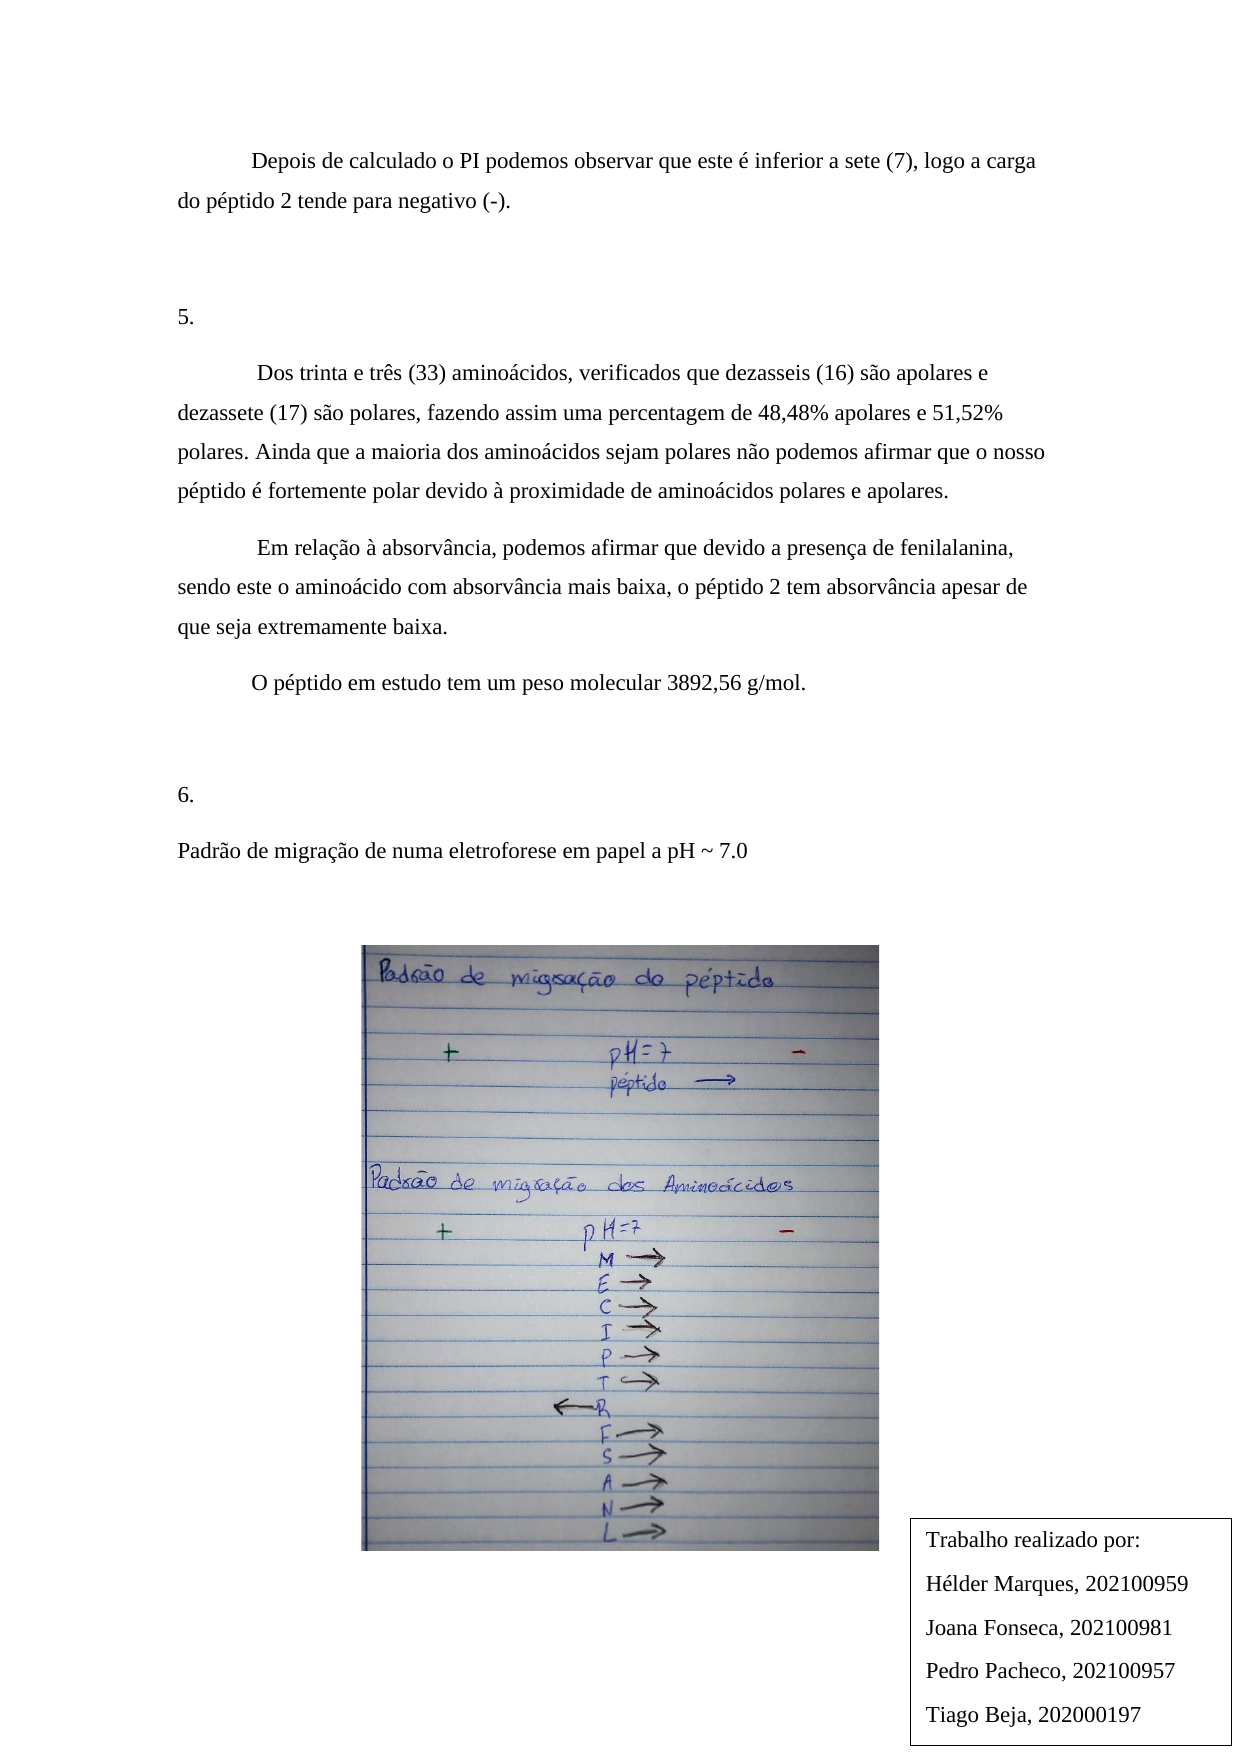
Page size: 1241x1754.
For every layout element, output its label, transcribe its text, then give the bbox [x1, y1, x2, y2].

text 5. [177, 303, 1063, 329]
text Padrão de migração de numa eletroforese em papel a pH ~ 7.0 [177, 837, 1063, 864]
text Depois de calculado o PI podemos observar que este é inferior a sete (7), logo a carga do péptido 2 tende para negativo (-). [177, 148, 1063, 213]
text O péptido em estudo tem um peso molecular 3892,56 g/mol. [177, 669, 1063, 695]
text Trabalho realizado por: [926, 1526, 1216, 1553]
text Joana Fonseca, 202100981 [926, 1614, 1216, 1640]
text 6. [177, 781, 1063, 807]
text Dos trinta e três (33) aminoácidos, verificados que dezasseis (16) são apolares e dezassete (17) são polares, fazendo assim uma percentagem de 48,48% apolares e 51,52% polares. Ainda que a maioria dos aminoácidos sejam polares não podemos afirmar que o nosso péptido é fortemente polar devido à proximidade de aminoácidos polares e apolares. [177, 359, 1063, 504]
text Pedro Pacheco, 202100957 [926, 1658, 1216, 1684]
text Hélder Marques, 202100959 [926, 1570, 1216, 1596]
text Tiago Beja, 202000197 [926, 1701, 1216, 1728]
text Em relação à absorvância, podemos afirmar que devido a presença de fenilalanina, sendo este o aminoácido com absorvância mais baixa, o péptido 2 tem absorvância apesar de que seja extremamente baixa. [177, 534, 1063, 639]
